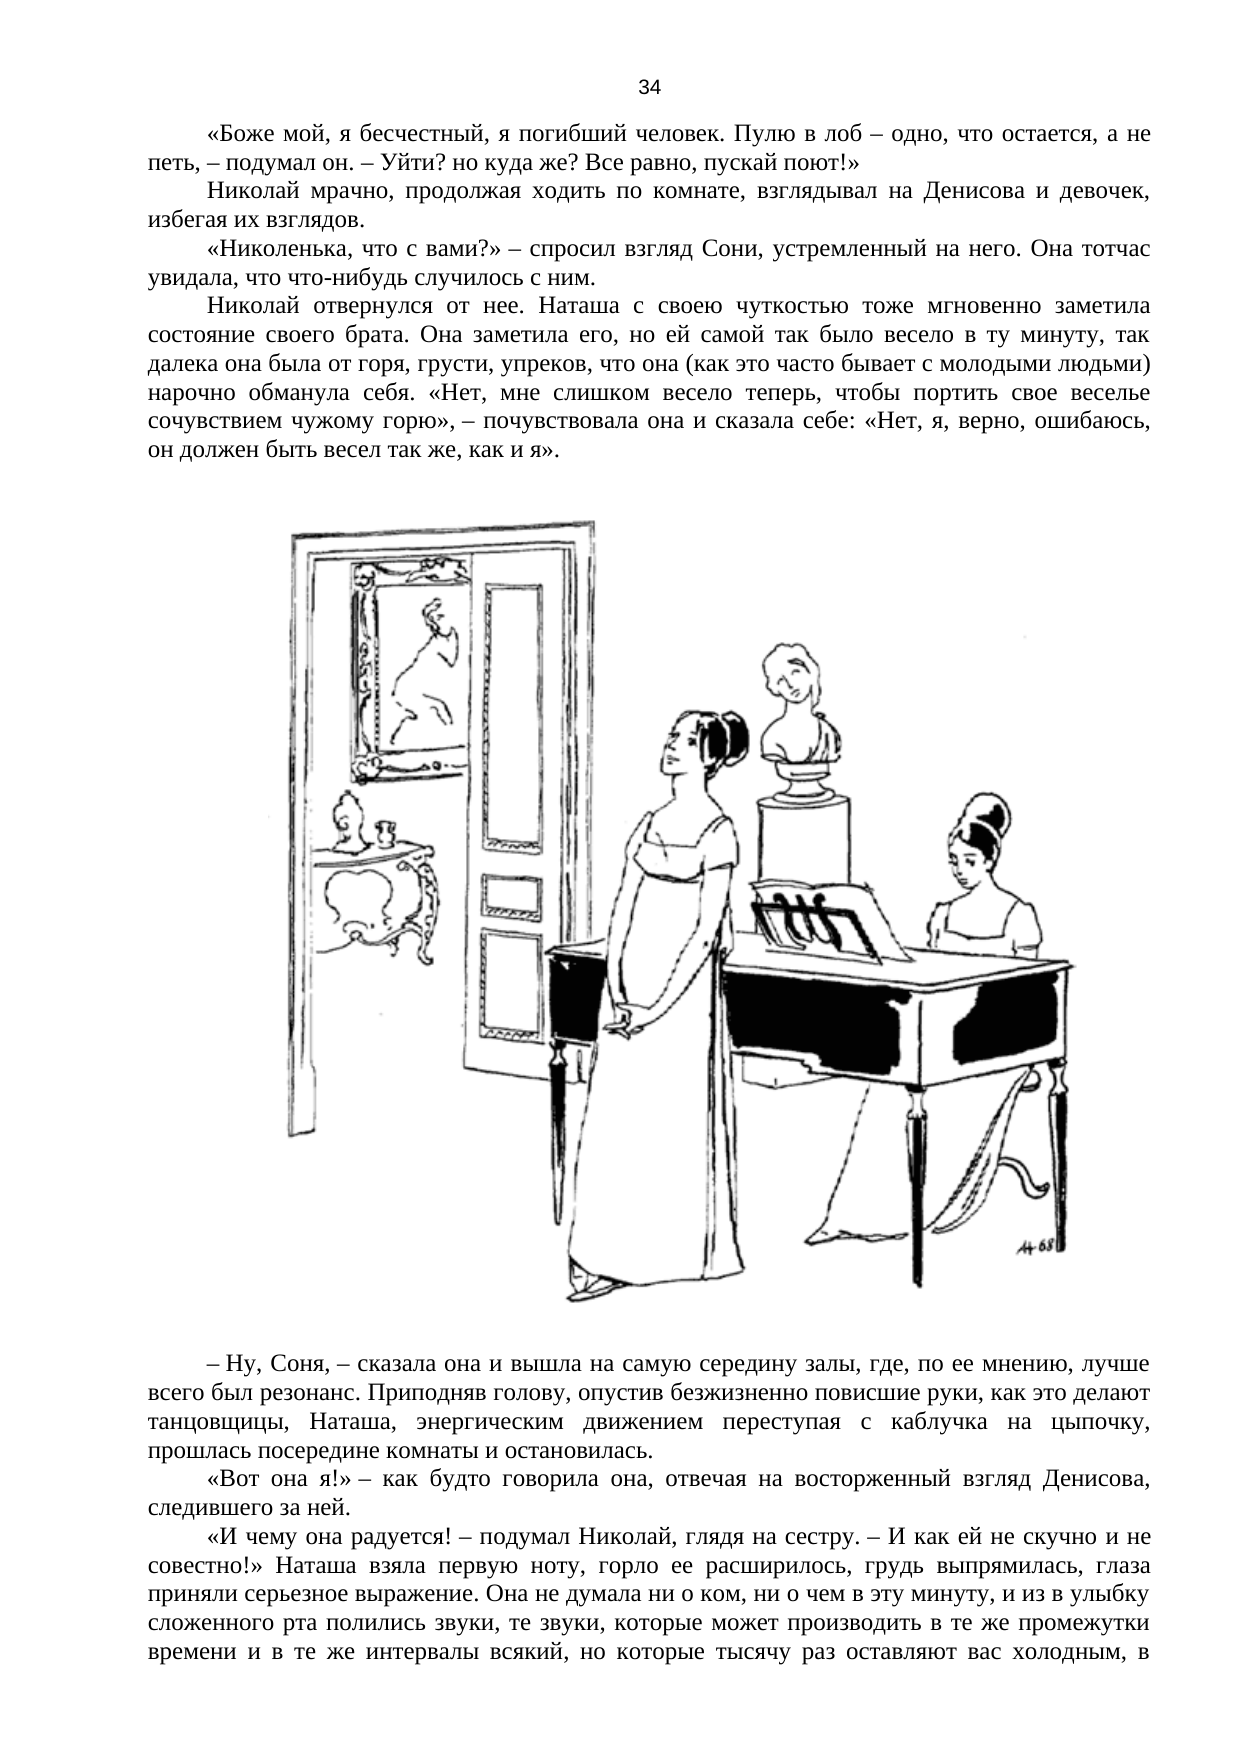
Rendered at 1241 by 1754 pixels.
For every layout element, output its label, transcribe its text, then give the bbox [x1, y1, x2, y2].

text – Ну, Соня, – сказала она и вышла на самую середину залы, где, по ее мнению, лучше всего был резонанс. Приподняв голову, опустив безжизненно повисшие руки, как это делают танцовщицы, Наташа, энергическим движением переступая с каблучка на цыпочку, прошлась посередине комнаты и остановилась. [148, 1348, 1152, 1463]
text «Боже мой, я бесчестный, я погибший человек. Пулю в лоб – одно, что остается, а не петь, – подумал он. – Уйти? но куда же? Все равно, пускай поют!» [148, 118, 1152, 176]
text «Николенька, что с вами?» – спросил взгляд Сони, устремленный на него. Она тотчас увидала, что что‑нибудь случилось с ним. [148, 233, 1152, 291]
text Николай мрачно, продолжая ходить по комнате, взглядывал на Денисова и девочек, избегая их взглядов. [148, 176, 1152, 233]
text «И чему она радуется! – подумал Николай, глядя на сестру. – И как ей не скучно и не совестно!» Наташа взяла первую ноту, горло ее расширилось, грудь выпрямилась, глаза приняли серьезное выражение. Она не думала ни о ком, ни о чем в эту минуту, и из в улыбку сложенного рта полились звуки, те звуки, которые может производить в те же промежутки времени и в те же интервалы всякий, но которые тысячу раз оставляют вас холодным, в [148, 1521, 1152, 1665]
text «Вот она я!» – как будто говорила она, отвечая на восторженный взгляд Денисова, следившего за ней. [148, 1463, 1152, 1521]
text Николай отвернулся от нее. Наташа с своею чуткостью тоже мгновенно заметила состояние своего брата. Она заметила его, но ей самой так было весело в ту минуту, так далека она была от горя, грусти, упреков, что она (как это часто бывает с молодыми людьми) нарочно обманула себя. «Нет, мне слишком весело теперь, чтобы портить свое веселье сочувствием чужому горю», – почувствовала она и сказала себе: «Нет, я, верно, ошибаюсь, он должен быть весел так же, как и я». [148, 291, 1152, 463]
